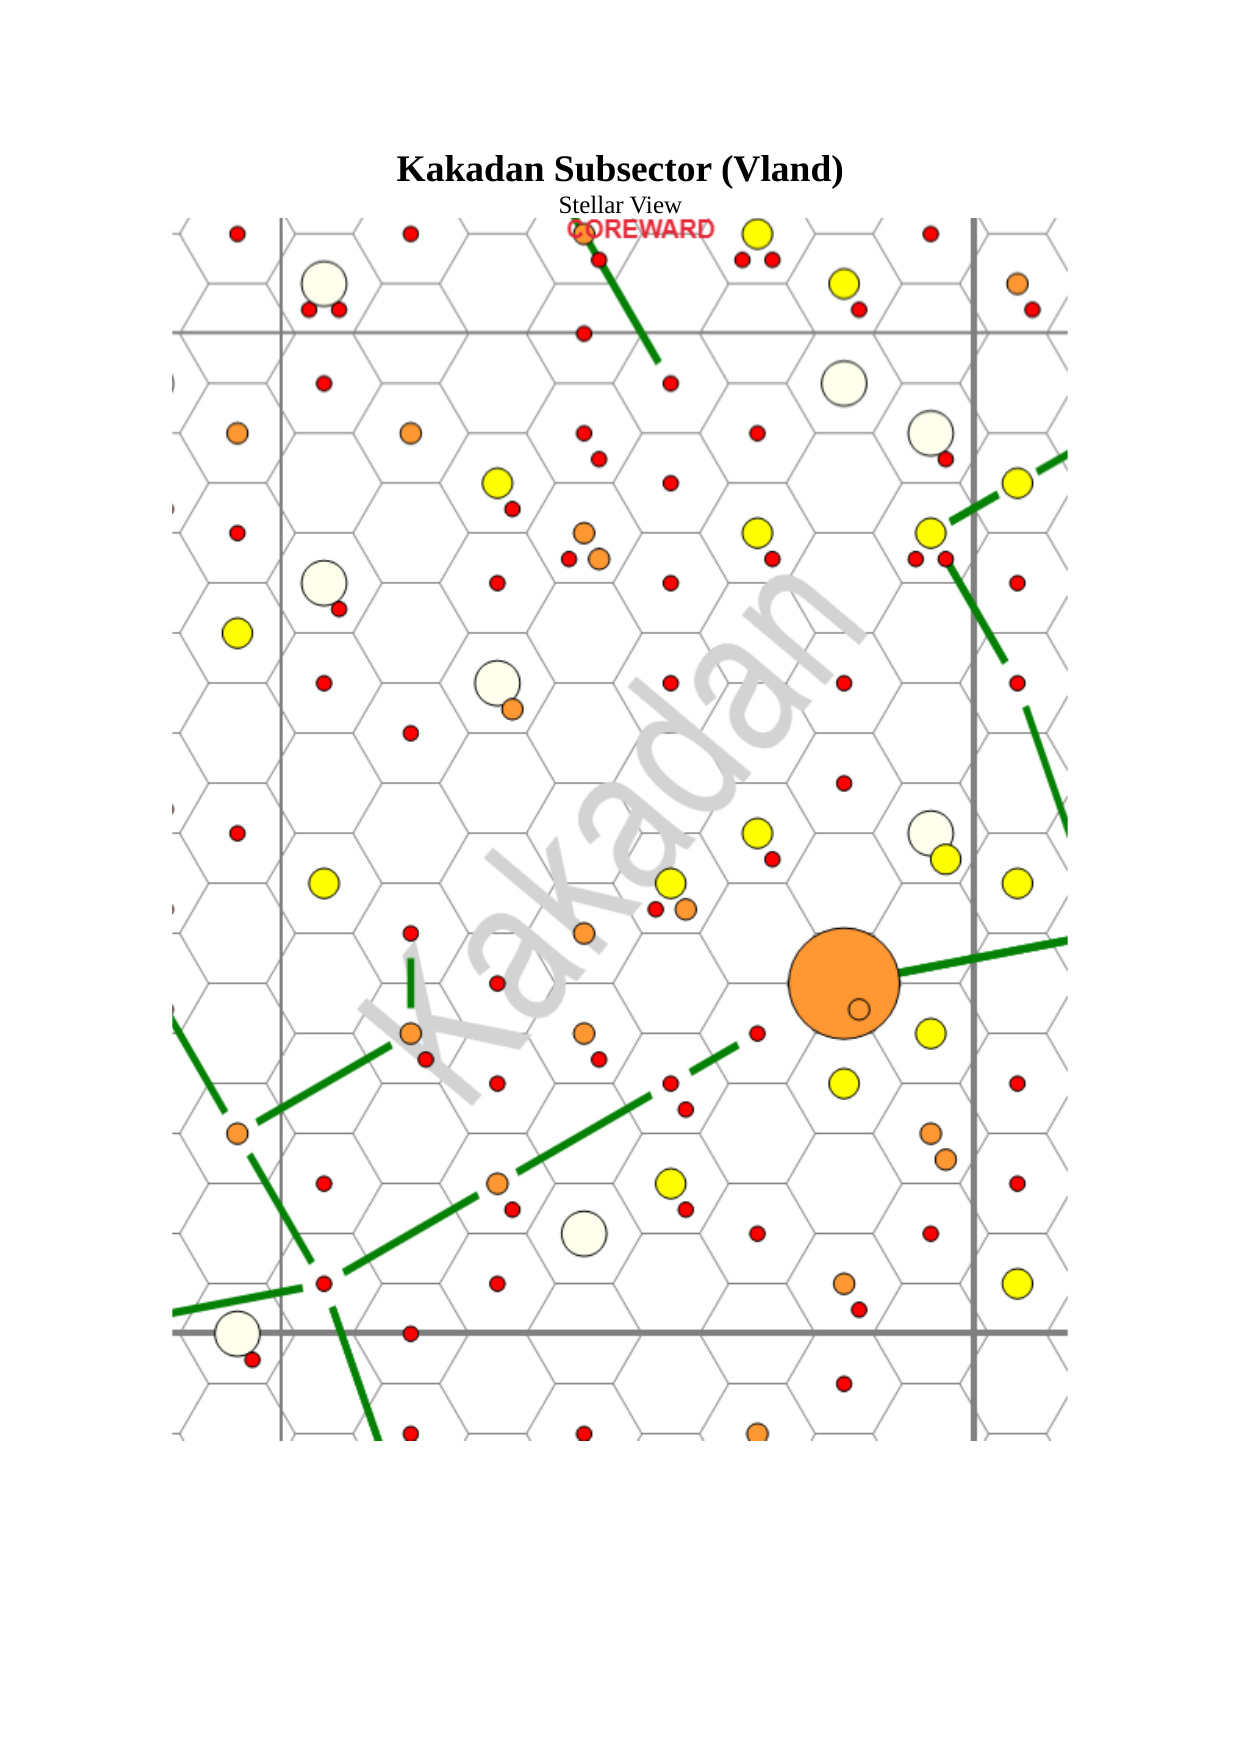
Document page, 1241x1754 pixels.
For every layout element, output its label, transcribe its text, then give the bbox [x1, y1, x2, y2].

text Stellar View [118, 190, 1122, 219]
text Kakadan Subsector (Vland) [118, 147, 1122, 190]
picture [172, 218, 1068, 1441]
